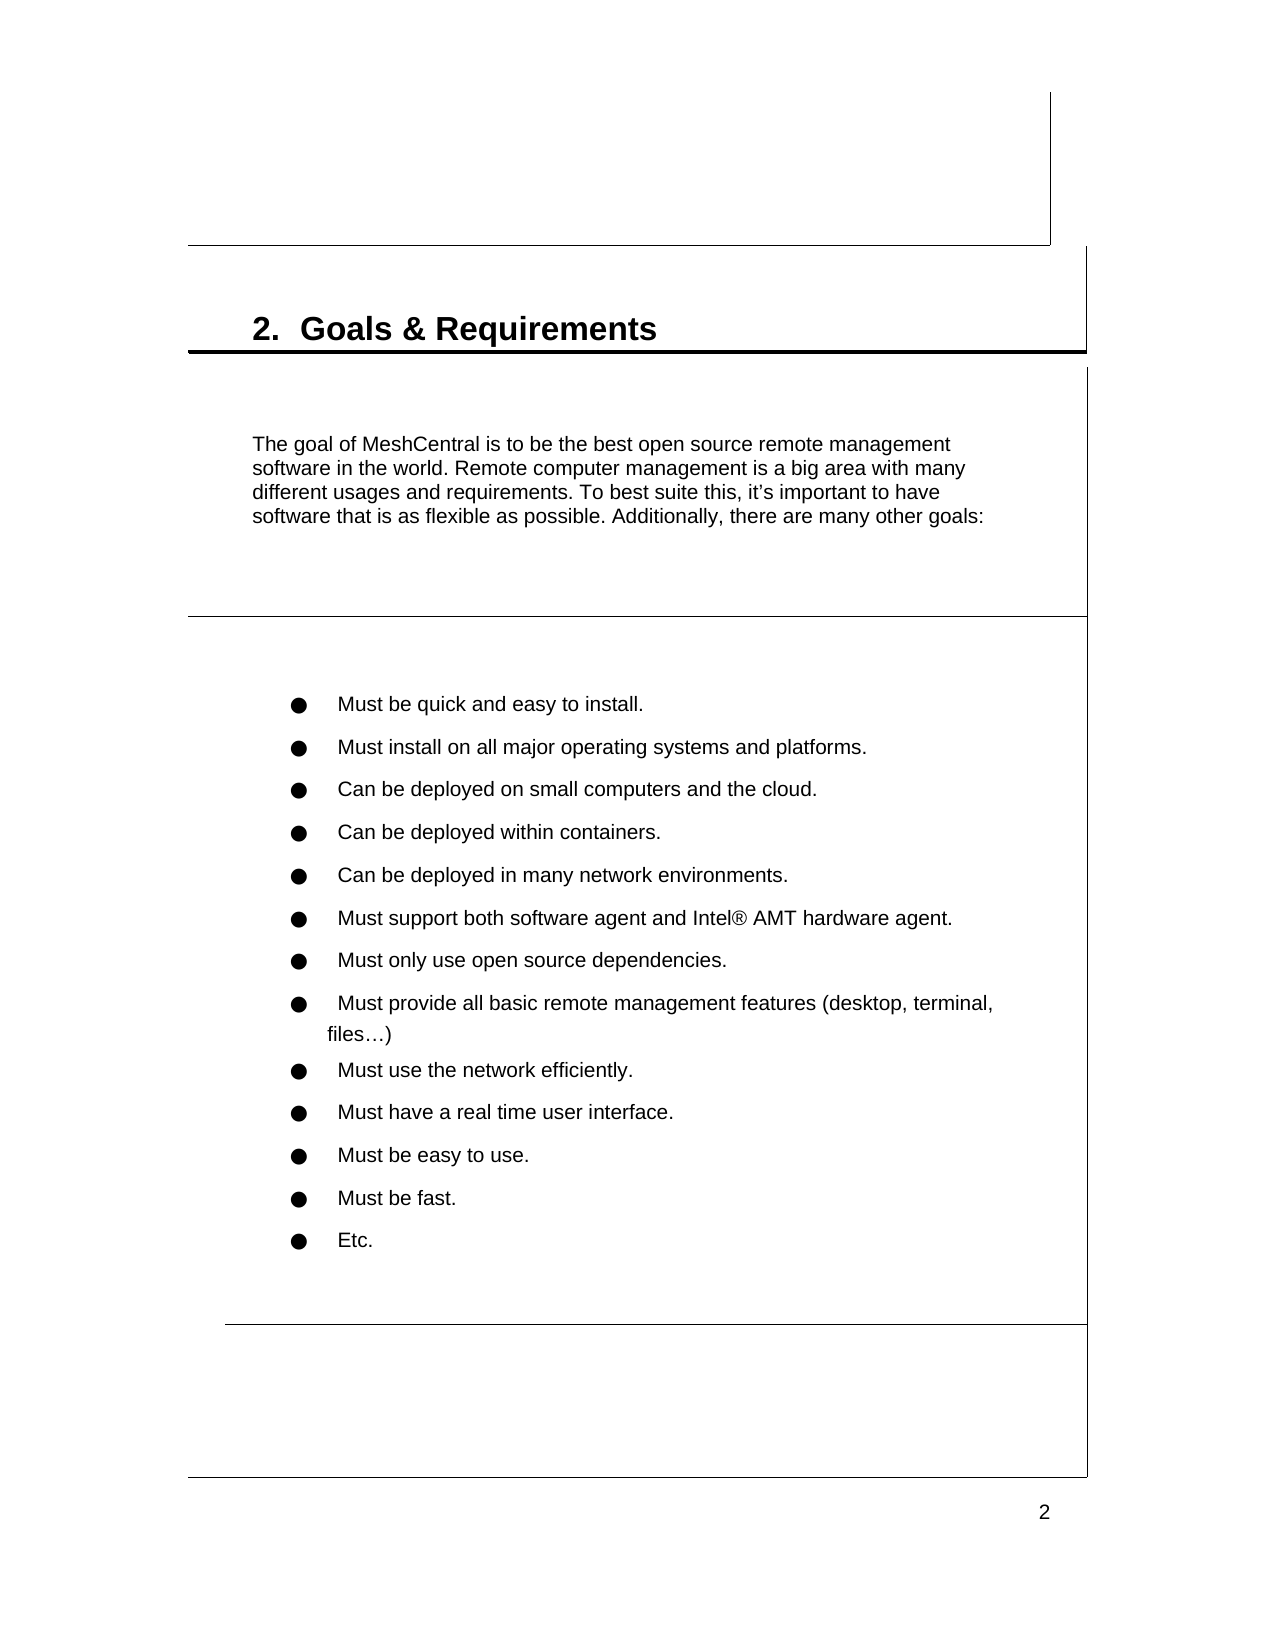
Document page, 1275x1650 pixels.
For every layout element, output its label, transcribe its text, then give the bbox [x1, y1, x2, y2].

list Must be fast. [225, 1174, 1087, 1217]
list Can be deployed within containers. [225, 809, 1087, 851]
list Must install on all major operating systems and platforms. [225, 723, 1087, 766]
text The goal of MeshCentral is to be the best open source remote management software in the world. Remote computer management is a big area with many different usages and requirements. To best suite this, it’s important to have software that is as flexible as possible. Additionally, there are many other goals: [187, 367, 1087, 527]
list Must provide all basic remote management features (desktop, terminal, files…) [225, 979, 1087, 1046]
list Must be quick and easy to install. [225, 616, 1087, 723]
list Must be easy to use. [225, 1132, 1087, 1174]
list Must have a real time user interface. [225, 1089, 1087, 1132]
list Must support both software agent and Intel® AMT hardware agent. [225, 894, 1087, 937]
list Can be deployed in many network environments. [225, 851, 1087, 894]
subtitle Goals & Requirements [187, 245, 1086, 353]
list Can be deployed on small computers and the cloud. [225, 766, 1087, 809]
list Must use the network efficiently. [225, 1046, 1087, 1089]
list Etc. [225, 1217, 1087, 1324]
list Must only use open source dependencies. [225, 937, 1087, 979]
